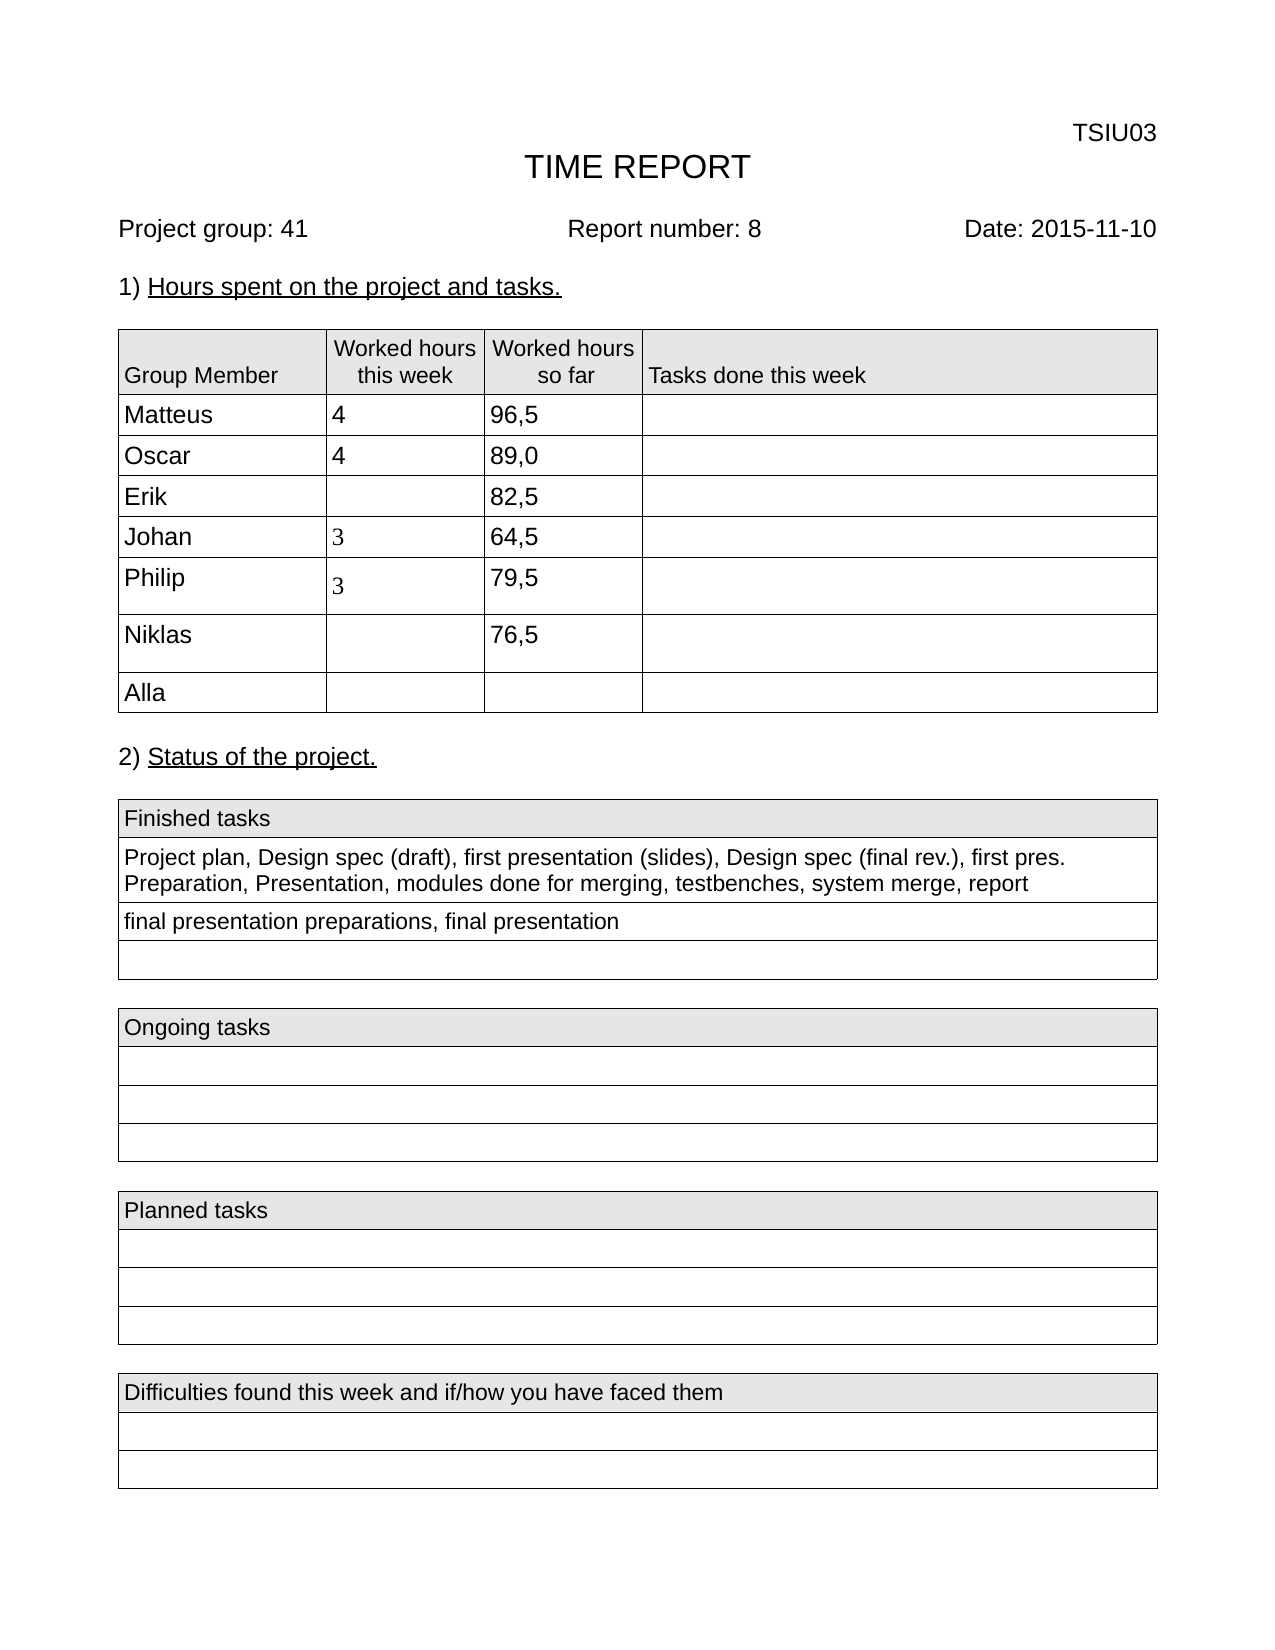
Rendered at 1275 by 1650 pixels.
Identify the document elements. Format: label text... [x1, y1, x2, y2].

table_cell 79,5 [485, 558, 642, 614]
table_cell 4 [327, 436, 484, 475]
table_cell Johan [119, 517, 326, 557]
table_cell Oscar [119, 436, 326, 475]
table_cell 89,0 [485, 436, 642, 475]
table_header Group Member [119, 330, 326, 394]
table_cell [119, 1451, 1157, 1488]
table_cell [119, 1047, 1157, 1084]
table_cell 4 [327, 395, 484, 434]
table_cell [327, 615, 484, 671]
table_cell 3 [327, 517, 484, 557]
table_header Worked hours this week [327, 330, 484, 394]
table_cell [643, 436, 1157, 475]
table_cell 96,5 [485, 395, 642, 434]
table_cell Erik [119, 476, 326, 516]
table_header Worked hours so far [485, 330, 642, 394]
table_cell [119, 941, 1157, 979]
table_cell [327, 673, 484, 712]
text TSIU03 [118, 118, 1157, 147]
table_cell Project plan, Design spec (draft), first presentation (slides), Design spec (final rev.), first pres. Preparation, Presentation, modules done for merging, testbenches, system merge, report [119, 838, 1157, 902]
table_cell [485, 673, 642, 712]
text 2) Status of the project. [118, 741, 1157, 770]
table_cell [643, 615, 1157, 671]
table_header Tasks done this week [643, 330, 1157, 394]
table_header Planned tasks [119, 1192, 1157, 1229]
table_cell [119, 1086, 1157, 1123]
table_cell [119, 1124, 1157, 1161]
table_cell Philip [119, 558, 326, 614]
table_header Ongoing tasks [119, 1009, 1157, 1046]
table_cell [643, 673, 1157, 712]
table_header Finished tasks [119, 800, 1157, 837]
table_cell 76,5 [485, 615, 642, 671]
table_cell [119, 1230, 1157, 1267]
table_cell [643, 558, 1157, 614]
table_cell 64,5 [485, 517, 642, 557]
table_cell [119, 1268, 1157, 1306]
table_cell [119, 1307, 1157, 1344]
table_header Difficulties found this week and if/how you have faced them [119, 1374, 1157, 1411]
table_cell [119, 1413, 1157, 1450]
table_cell Matteus [119, 395, 326, 434]
text TIME REPORT [118, 147, 1157, 185]
table_cell [327, 476, 484, 516]
table_cell [643, 476, 1157, 516]
text 1) Hours spent on the project and tasks. [118, 272, 1157, 300]
table_cell 82,5 [485, 476, 642, 516]
table_cell Niklas [119, 615, 326, 671]
table_cell Alla [119, 673, 326, 712]
table_cell [643, 395, 1157, 434]
table_cell [643, 517, 1157, 557]
table_cell 3 [327, 558, 484, 614]
table_cell final presentation preparations, final presentation [119, 903, 1157, 940]
text Project group: 41 Report number: 8 Date: 2015-11-10 [118, 214, 1157, 243]
